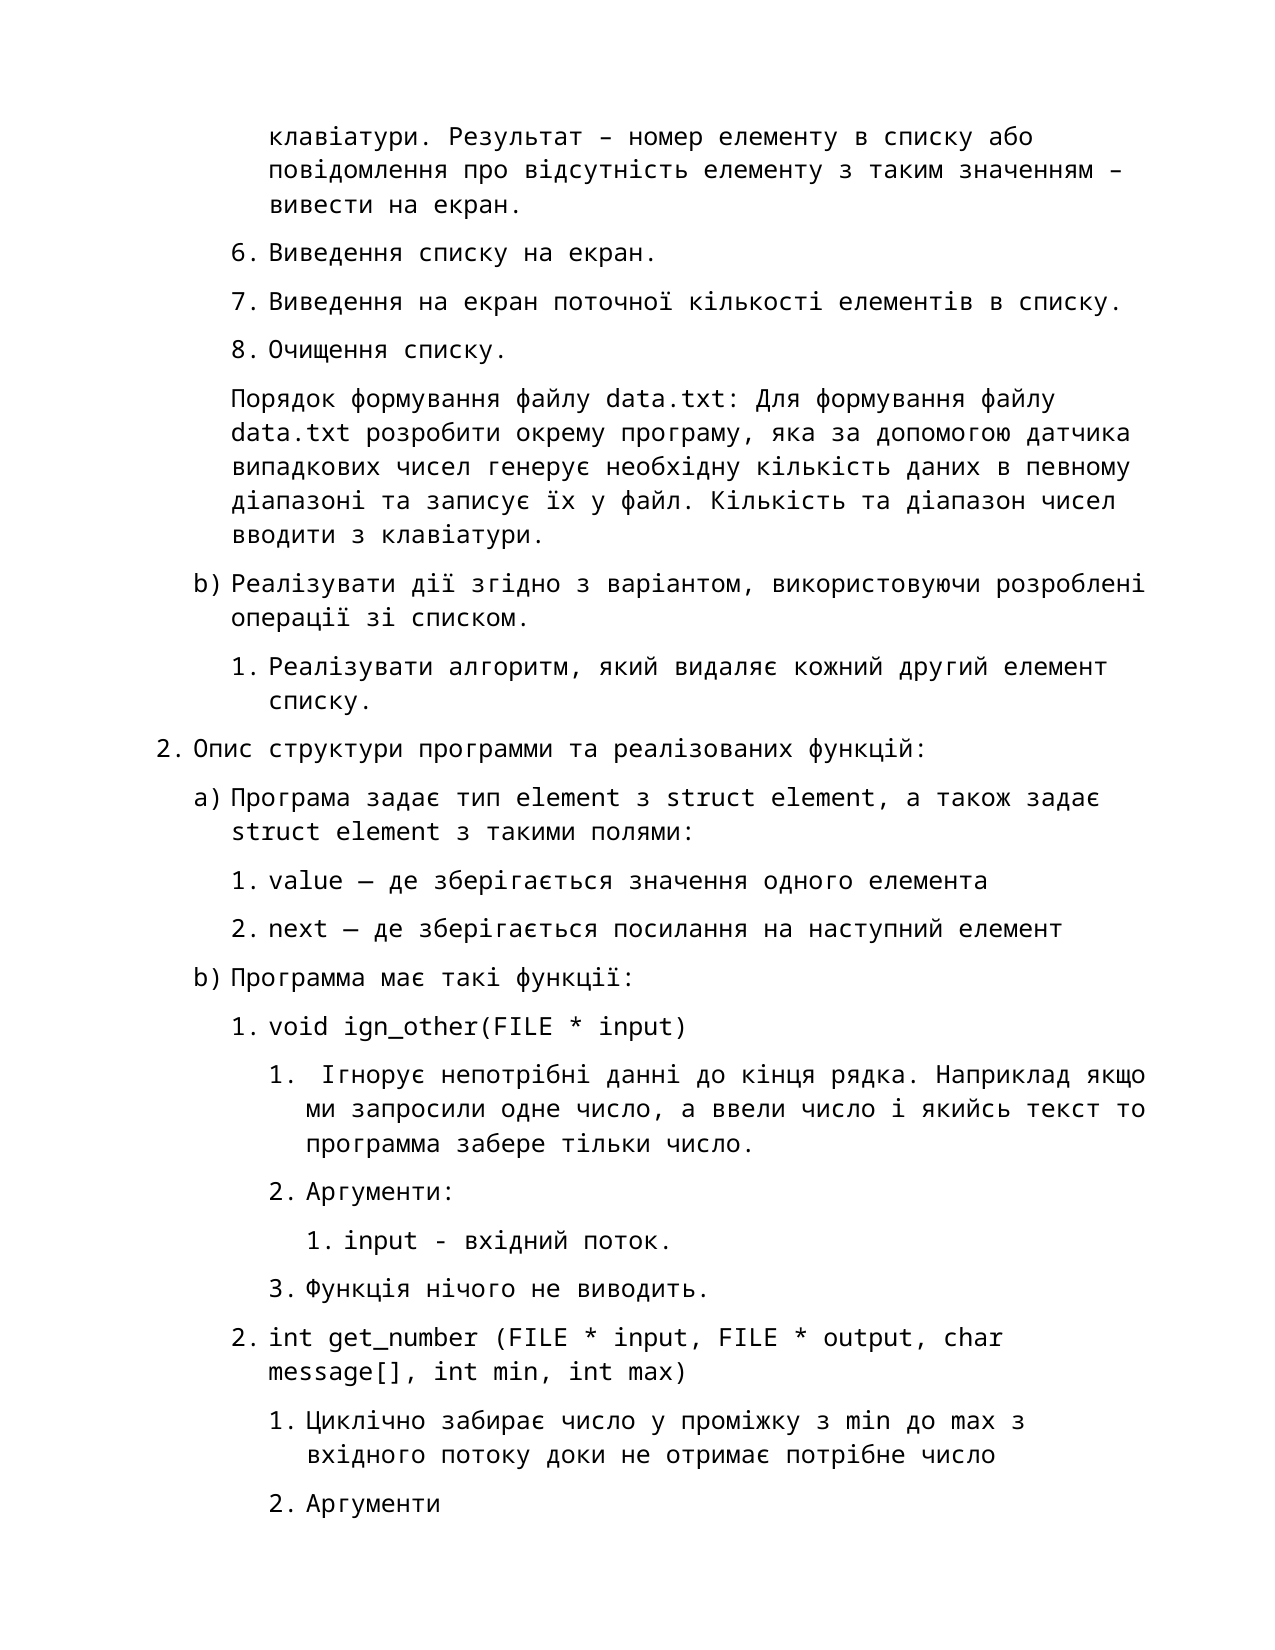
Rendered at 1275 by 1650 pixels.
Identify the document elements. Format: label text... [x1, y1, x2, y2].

list Ігнорує непотрібні данні до кінця рядка. Наприклад якщо ми запросили одне число, а ввели число і якийсь текст то программа забере тільки число. [268, 1057, 1157, 1159]
list Очищення списку. [231, 332, 1157, 366]
list Циклічно забирає число у проміжку з min до max з вхідного потоку доки не отримає потрібне число [268, 1402, 1157, 1471]
list Функція нічого не виводить. [268, 1271, 1157, 1305]
list Аргументи: [268, 1174, 1157, 1208]
list Опис структури программи та реалізованих функцій: [156, 731, 1157, 765]
list Виведення списку на екран. [231, 235, 1157, 269]
list Програма задає тип element з struct element, а також задає struct element з такими полями: [193, 780, 1157, 848]
list void ign_other(FILE * input) [231, 1008, 1157, 1042]
list input - вхідний поток. [306, 1222, 1157, 1257]
list Реалізувати дії згідно з варіантом, використовуючи розроблені операції зі списком. [193, 566, 1157, 634]
list Аргументи [268, 1485, 1157, 1519]
list Порядок формування файлу data.txt: Для формування файлу data.txt розробити окрему програму, яка за допомогою датчика випадкових чисел генерує необхідну кількість даних в певному діапазоні та записує їх у файл. Кількість та діапазон чисел вводити з клавіатури. [193, 381, 1157, 551]
list next — де зберігається посилання на наступний елемент [231, 911, 1157, 945]
list Программа має такі функції: [193, 960, 1157, 994]
list клавіатури. Результат – номер елементу в списку або повідомлення про відсутність елементу з таким значенням – вивести на екран. [231, 118, 1157, 220]
list Виведення на екран поточної кількості елементів в списку. [231, 283, 1157, 318]
list value — де зберігається значення одного елемента [231, 862, 1157, 897]
list int get_number (FILE * input, FILE * output, char message[], int min, int max) [231, 1320, 1157, 1388]
list Реалізувати алгоритм, який видаляє кожний другий елемент списку. [231, 648, 1157, 717]
